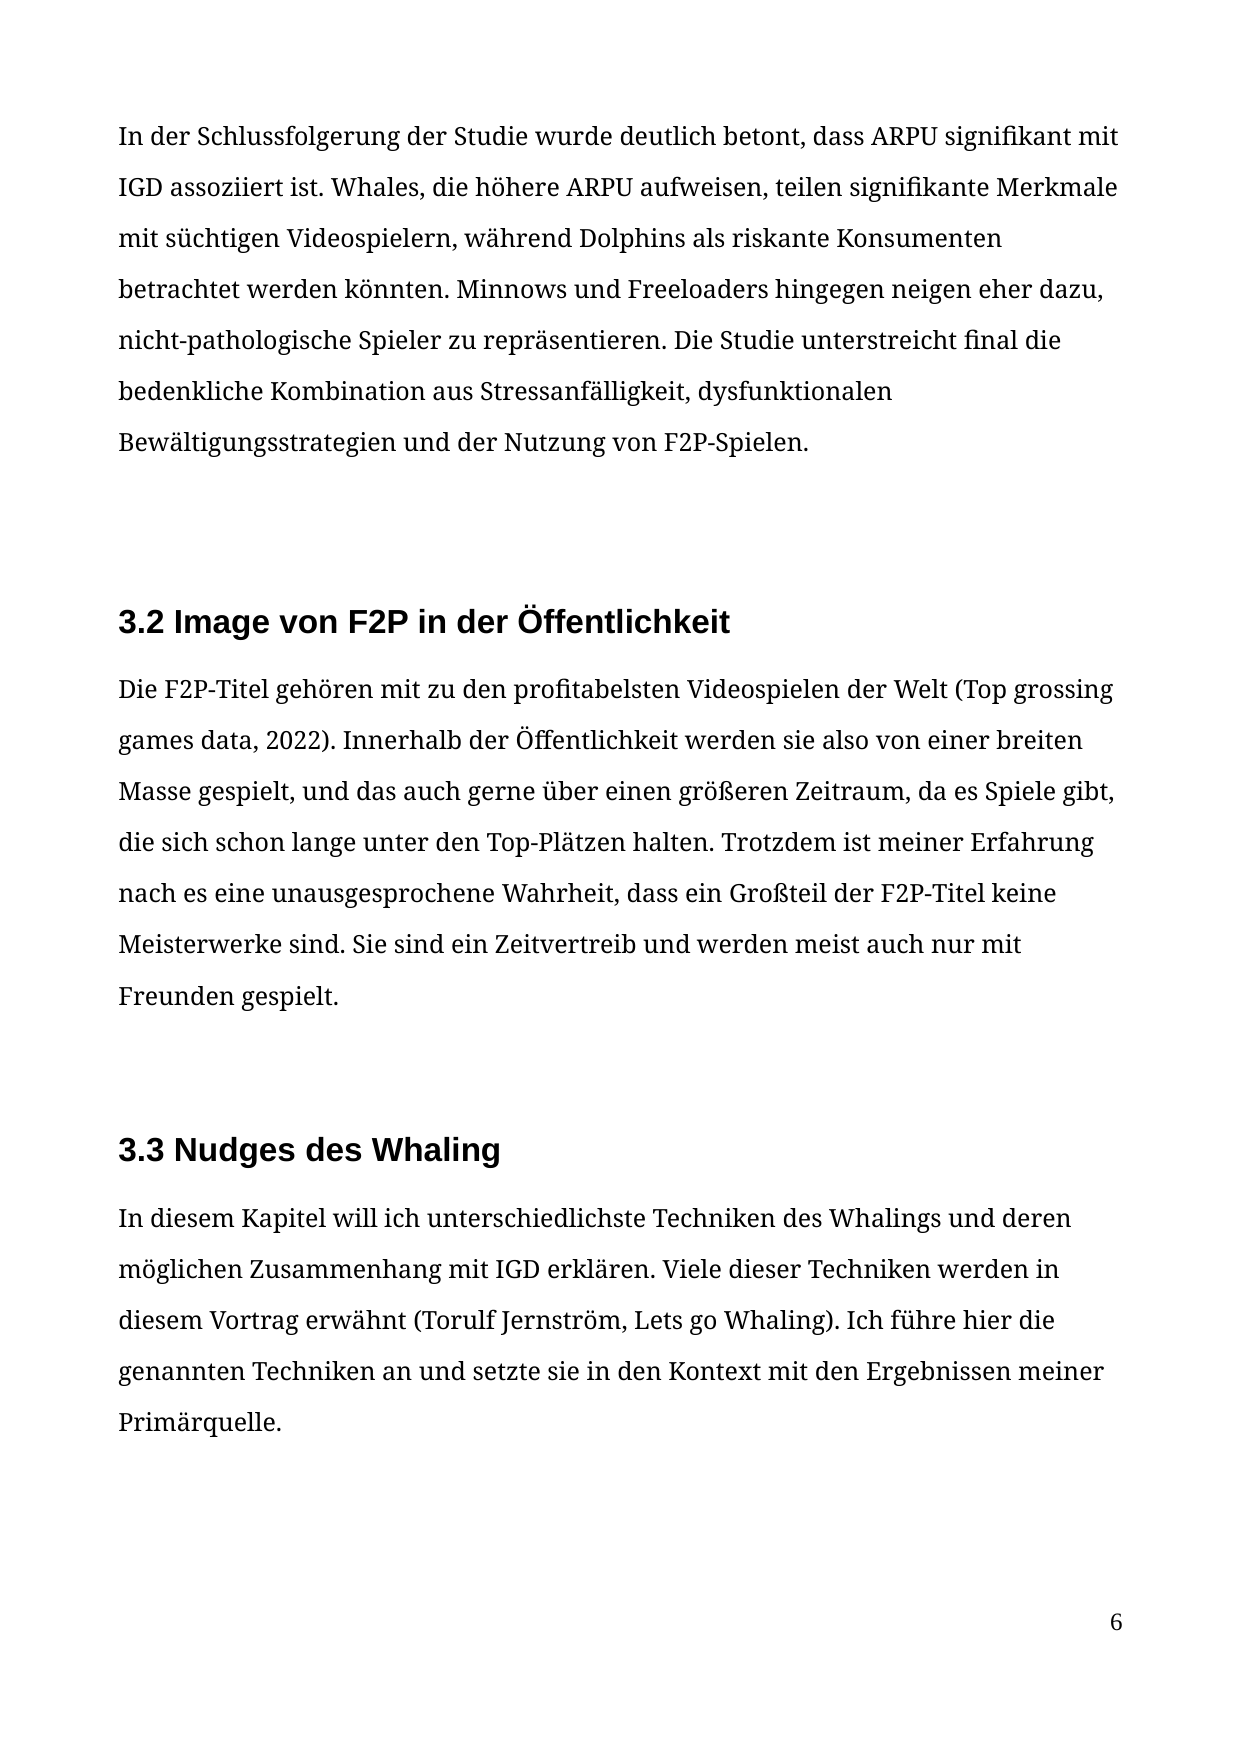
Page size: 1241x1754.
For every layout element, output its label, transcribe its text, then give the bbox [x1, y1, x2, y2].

text Die F2P-Titel gehören mit zu den profitabelsten Videospielen der Welt (Top grossing games data, 2022). Innerhalb der Öffentlichkeit werden sie also von einer breiten Masse gespielt, und das auch gerne über einen größeren Zeitraum, da es Spiele gibt, die sich schon lange unter den Top-Plätzen halten. Trotzdem ist meiner Erfahrung nach es eine unausgesprochene Wahrheit, dass ein Großteil der F2P-Titel keine Meisterwerke sind. Sie sind ein Zeitvertreib und werden meist auch nur mit Freunden gespielt. [118, 672, 1122, 1012]
subtitle 3.2 Image von F2P in der Öffentlichkeit [118, 602, 1122, 640]
text In der Schlussfolgerung der Studie wurde deutlich betont, dass ARPU signifikant mit IGD assoziiert ist. Whales, die höhere ARPU aufweisen, teilen signifikante Merkmale mit süchtigen Videospielern, während Dolphins als riskante Konsumenten betrachtet werden könnten. Minnows und Freeloaders hingegen neigen eher dazu, nicht-pathologische Spieler zu repräsentieren. Die Studie unterstreicht final die bedenkliche Kombination aus Stressanfälligkeit, dysfunktionalen Bewältigungsstrategien und der Nutzung von F2P-Spielen. [118, 118, 1122, 458]
text In diesem Kapitel will ich unterschiedlichste Techniken des Whalings und deren möglichen Zusammenhang mit IGD erklären. Viele dieser Techniken werden in diesem Vortrag erwähnt (Torulf Jernström, Lets go Whaling). Ich führe hier die genannten Techniken an und setzte sie in den Kontext mit den Ergebnissen meiner Primärquelle. [118, 1200, 1122, 1438]
subtitle 3.3 Nudges des Whaling [118, 1130, 1122, 1169]
